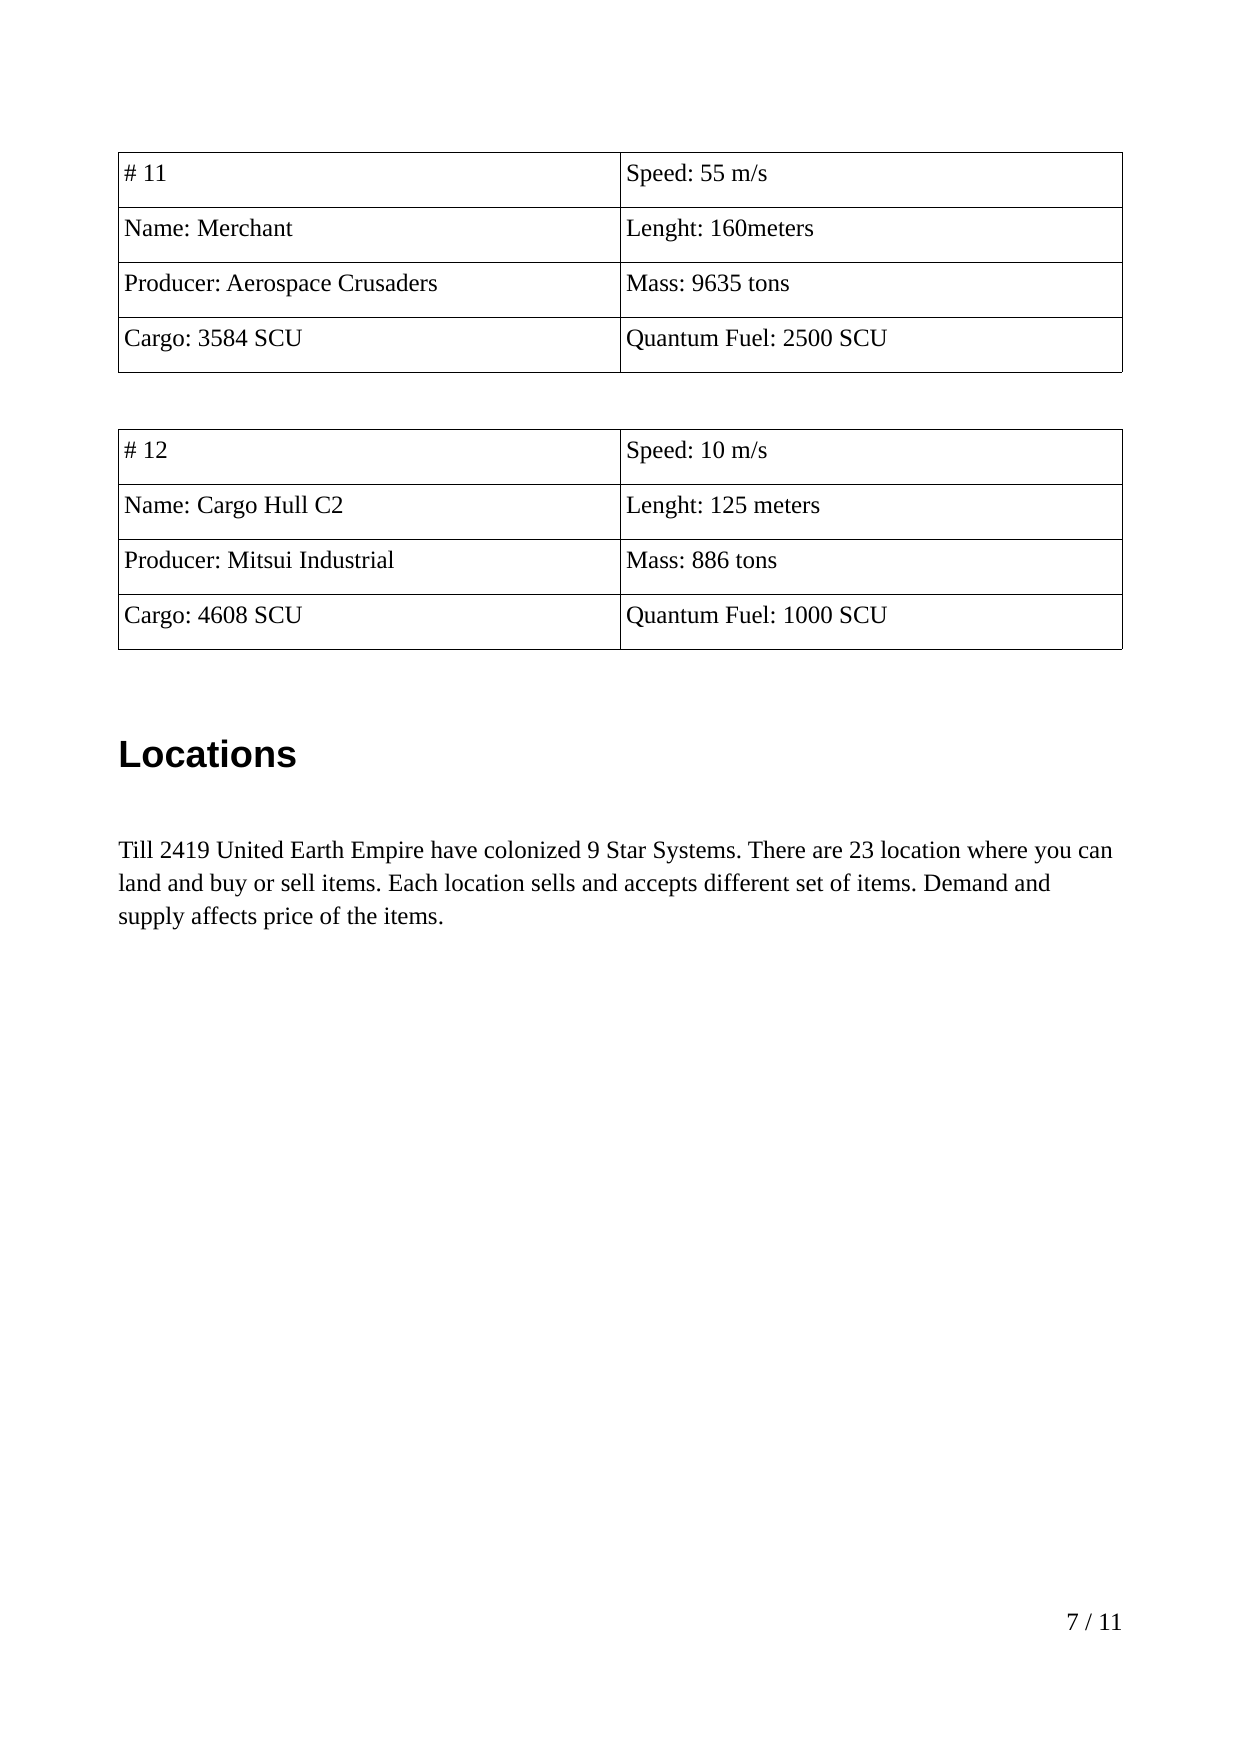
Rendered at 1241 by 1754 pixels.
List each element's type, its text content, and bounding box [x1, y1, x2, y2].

table_cell Cargo: 4608 SCU [119, 595, 620, 649]
table_cell Producer: Mitsui Industrial [119, 540, 620, 594]
table_header # 11 [119, 153, 620, 207]
subtitle Locations [118, 732, 1122, 775]
table_cell Name: Cargo Hull C2 [119, 485, 620, 539]
table_cell Cargo: 3584 SCU [119, 318, 620, 372]
table_cell Quantum Fuel: 1000 SCU [621, 595, 1122, 649]
table_header Speed: 55 m/s [621, 153, 1122, 207]
table_cell Lenght: 125 meters [621, 485, 1122, 539]
table_cell Name: Merchant [119, 208, 620, 262]
table_header # 12 [119, 430, 620, 484]
table_cell Lenght: 160meters [621, 208, 1122, 262]
table_cell Mass: 886 tons [621, 540, 1122, 594]
table_cell Mass: 9635 tons [621, 263, 1122, 317]
table_cell Producer: Aerospace Crusaders [119, 263, 620, 317]
text Till 2419 United Earth Empire have colonized 9 Star Systems. There are 23 location where you can land and buy or sell items. Each location sells and accepts different set of items. Demand and supply affects price of the items. [118, 835, 1122, 930]
table_header Speed: 10 m/s [621, 430, 1122, 484]
table_cell Quantum Fuel: 2500 SCU [621, 318, 1122, 372]
